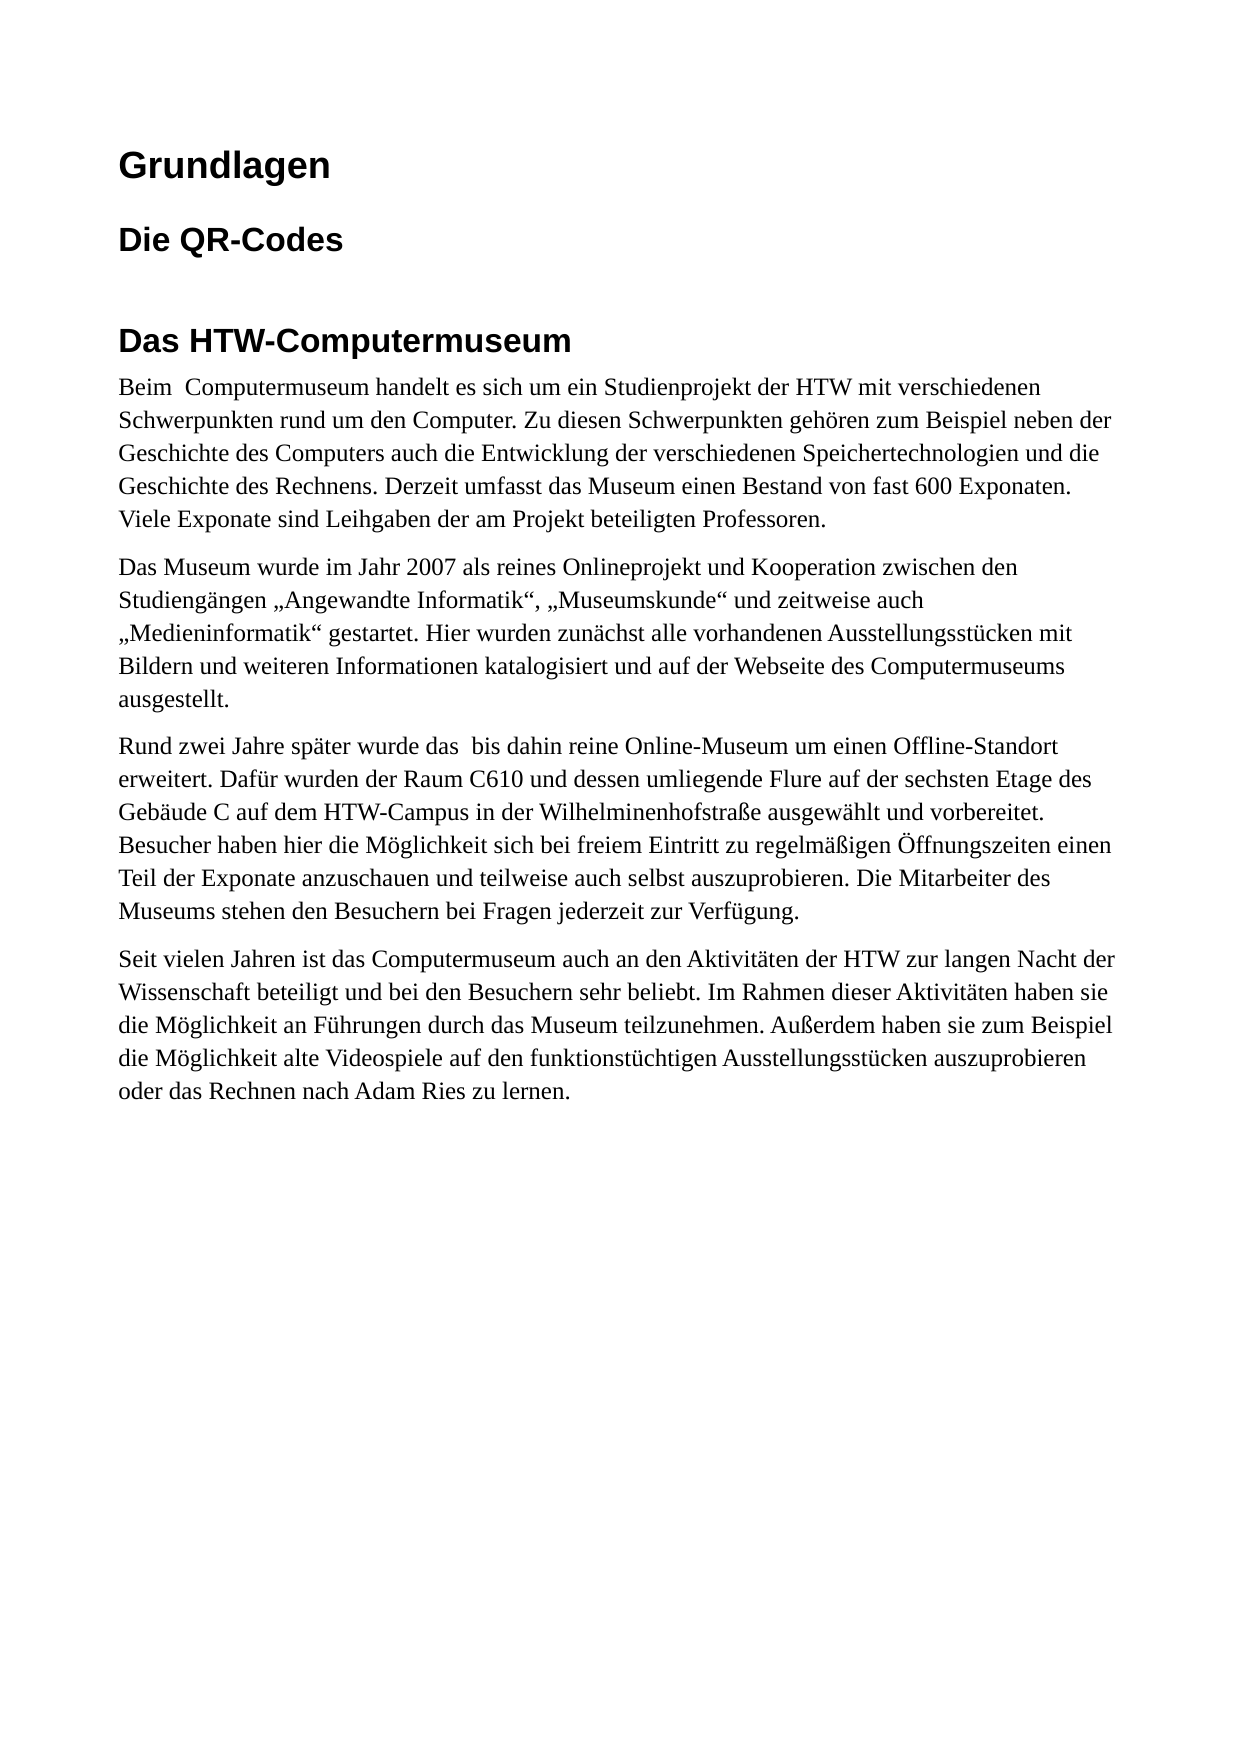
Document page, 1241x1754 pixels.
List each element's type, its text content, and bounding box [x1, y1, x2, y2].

text Rund zwei Jahre später wurde das bis dahin reine Online-Museum um einen Offline-Standort erweitert. Dafür wurden der Raum C610 und dessen umliegende Flure auf der sechsten Etage des Gebäude C auf dem HTW-Campus in der Wilhelminenhofstraße ausgewählt und vorbereitet. Besucher haben hier die Möglichkeit sich bei freiem Eintritt zu regelmäßigen Öffnungszeiten einen Teil der Exponate anzuschauen und teilweise auch selbst auszuprobieren. Die Mitarbeiter des Museums stehen den Besuchern bei Fragen jederzeit zur Verfügung. [118, 731, 1122, 925]
text Das Museum wurde im Jahr 2007 als reines Onlineprojekt und Kooperation zwischen den Studiengängen „Angewandte Informatik“, „Museumskunde“ und zeitweise auch „Medieninformatik“ gestartet. Hier wurden zunächst alle vorhandenen Ausstellungsstücken mit Bildern und weiteren Informationen katalogisiert und auf der Webseite des Computermuseums ausgestellt. [118, 552, 1122, 712]
subtitle Die QR-Codes [118, 220, 1122, 259]
text Seit vielen Jahren ist das Computermuseum auch an den Aktivitäten der HTW zur langen Nacht der Wissenschaft beteiligt und bei den Besuchern sehr beliebt. Im Rahmen dieser Aktivitäten haben sie die Möglichkeit an Führungen durch das Museum teilzunehmen. Außerdem haben sie zum Beispiel die Möglichkeit alte Videospiele auf den funktionstüchtigen Ausstellungsstücken auszuprobieren oder das Rechnen nach Adam Ries zu lernen. [118, 944, 1122, 1105]
text Beim Computermuseum handelt es sich um ein Studienprojekt der HTW mit verschiedenen Schwerpunkten rund um den Computer. Zu diesen Schwerpunkten gehören zum Beispiel neben der Geschichte des Computers auch die Entwicklung der verschiedenen Speichertechnologien und die Geschichte des Rechnens. Derzeit umfasst das Museum einen Bestand von fast 600 Exponaten. Viele Exponate sind Leihgaben der am Projekt beteiligten Professoren. [118, 372, 1122, 533]
subtitle Grundlagen [118, 143, 1122, 187]
subtitle Das HTW-Computermuseum [118, 321, 1122, 359]
